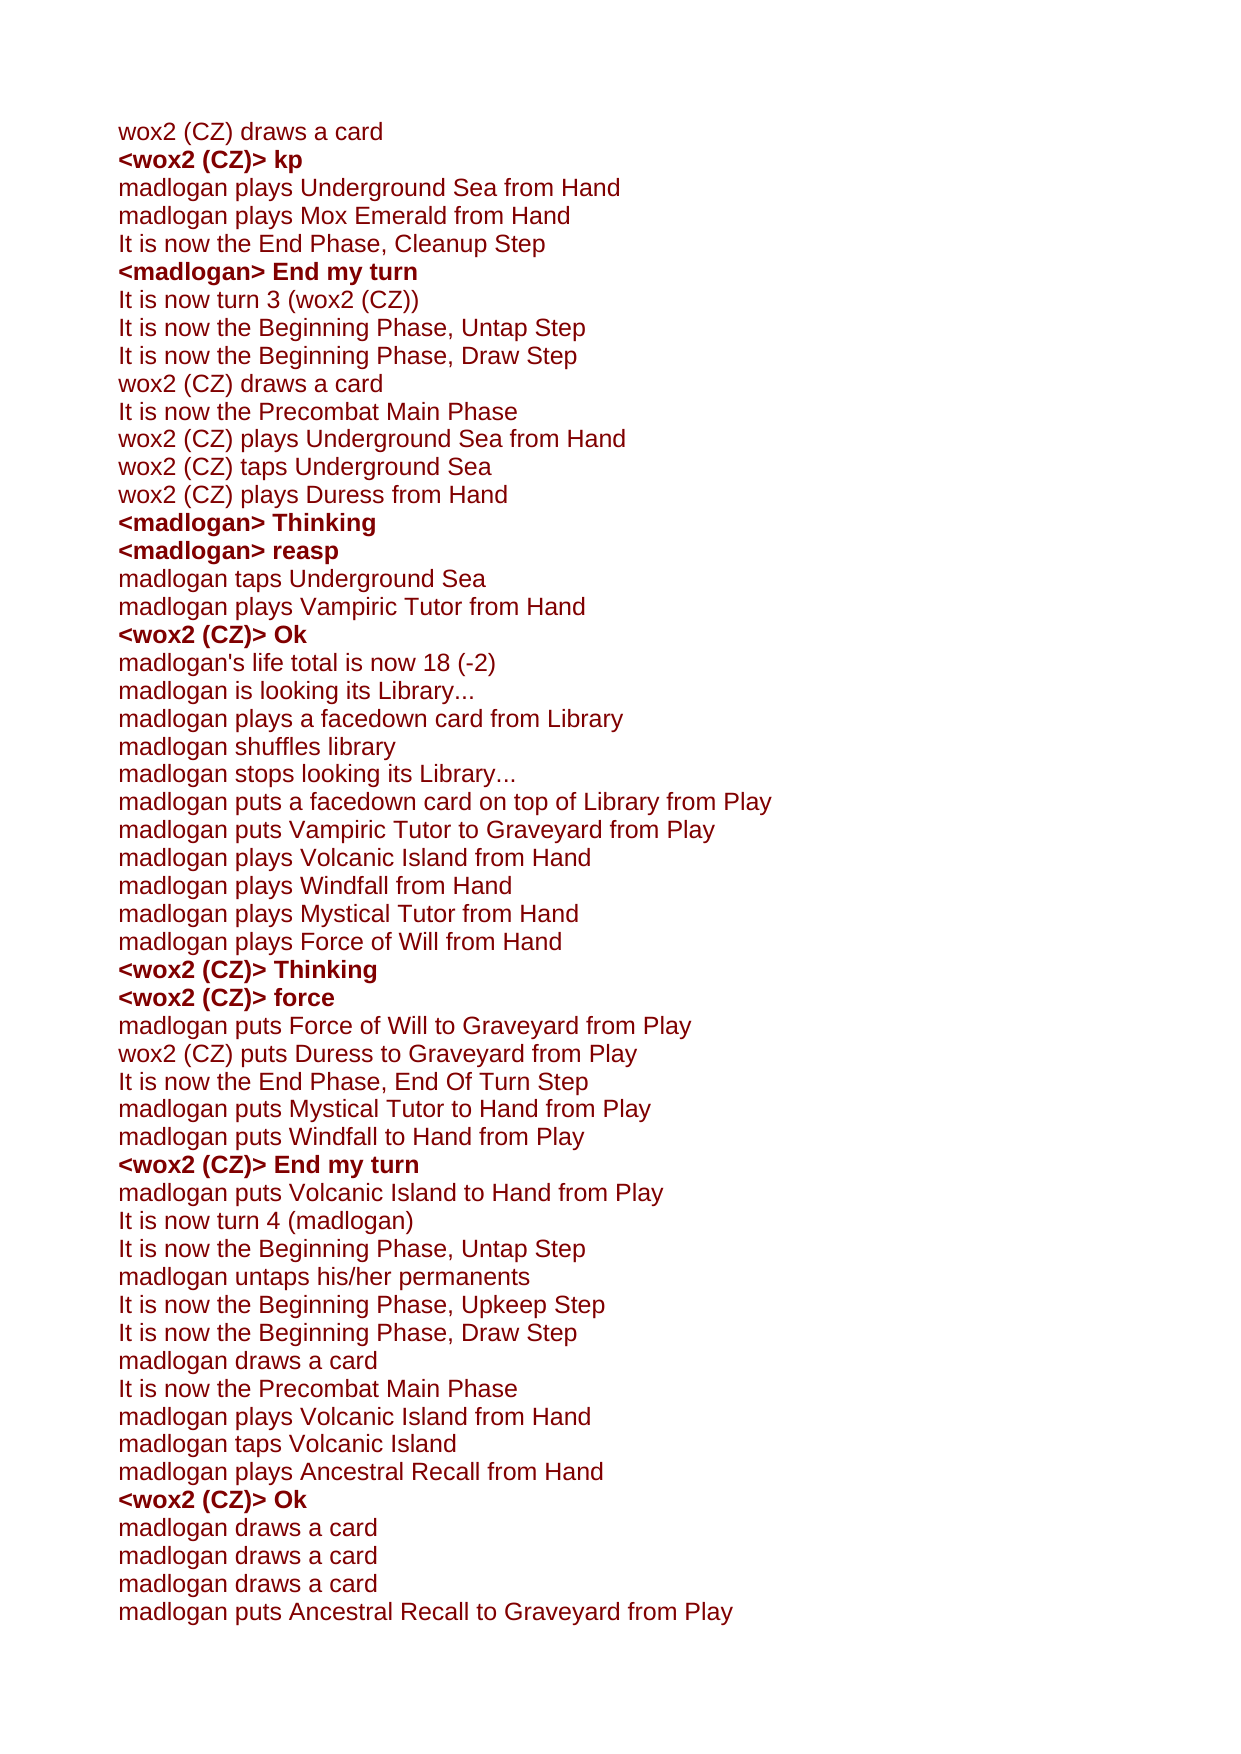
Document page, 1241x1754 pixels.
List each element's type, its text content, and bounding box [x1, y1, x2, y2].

text wox2 (CZ) plays Underground Sea from Hand [118, 425, 1122, 453]
text madlogan plays Mystical Tutor from Hand [118, 900, 1122, 928]
text <wox2 (CZ)> Ok [118, 621, 1122, 648]
text madlogan draws a card [118, 1346, 1122, 1374]
text madlogan plays Volcanic Island from Hand [118, 844, 1122, 872]
text It is now the Precombat Main Phase [118, 397, 1122, 425]
text madlogan puts Windfall to Hand from Play [118, 1123, 1122, 1151]
text madlogan plays Force of Will from Hand [118, 928, 1122, 956]
text madlogan plays Windfall from Hand [118, 872, 1122, 900]
text <wox2 (CZ)> kp [118, 146, 1122, 174]
text madlogan's life total is now 18 (-2) [118, 648, 1122, 676]
text madlogan shuffles library [118, 732, 1122, 760]
text madlogan plays Mox Emerald from Hand [118, 202, 1122, 230]
text wox2 (CZ) draws a card [118, 369, 1122, 397]
text wox2 (CZ) plays Duress from Hand [118, 481, 1122, 509]
text madlogan puts a facedown card on top of Library from Play [118, 788, 1122, 816]
text madlogan untaps his/her permanents [118, 1263, 1122, 1291]
text madlogan puts Vampiric Tutor to Graveyard from Play [118, 816, 1122, 844]
text <wox2 (CZ)> Thinking [118, 956, 1122, 983]
text madlogan plays Underground Sea from Hand [118, 174, 1122, 202]
text madlogan plays Volcanic Island from Hand [118, 1402, 1122, 1430]
text madlogan plays a facedown card from Library [118, 704, 1122, 732]
text wox2 (CZ) taps Underground Sea [118, 453, 1122, 481]
text madlogan puts Volcanic Island to Hand from Play [118, 1179, 1122, 1207]
text madlogan draws a card [118, 1514, 1122, 1542]
text wox2 (CZ) draws a card [118, 118, 1122, 146]
text madlogan taps Volcanic Island [118, 1430, 1122, 1458]
text madlogan puts Force of Will to Graveyard from Play [118, 1011, 1122, 1039]
text It is now the End Phase, End Of Turn Step [118, 1067, 1122, 1095]
text It is now the Beginning Phase, Untap Step [118, 313, 1122, 341]
text <madlogan> reasp [118, 537, 1122, 565]
text madlogan puts Ancestral Recall to Graveyard from Play [118, 1598, 1122, 1626]
text wox2 (CZ) puts Duress to Graveyard from Play [118, 1039, 1122, 1067]
text It is now the Beginning Phase, Untap Step [118, 1235, 1122, 1263]
text It is now the End Phase, Cleanup Step [118, 230, 1122, 258]
text It is now turn 4 (madlogan) [118, 1207, 1122, 1235]
text madlogan draws a card [118, 1542, 1122, 1570]
text It is now turn 3 (wox2 (CZ)) [118, 286, 1122, 313]
text <madlogan> Thinking [118, 509, 1122, 537]
text madlogan plays Ancestral Recall from Hand [118, 1458, 1122, 1486]
text <madlogan> End my turn [118, 258, 1122, 286]
text madlogan taps Underground Sea [118, 565, 1122, 593]
text madlogan stops looking its Library... [118, 760, 1122, 788]
text madlogan puts Mystical Tutor to Hand from Play [118, 1095, 1122, 1123]
text madlogan plays Vampiric Tutor from Hand [118, 593, 1122, 621]
text <wox2 (CZ)> End my turn [118, 1151, 1122, 1179]
text madlogan is looking its Library... [118, 676, 1122, 704]
text madlogan draws a card [118, 1570, 1122, 1598]
text It is now the Beginning Phase, Upkeep Step [118, 1291, 1122, 1318]
text <wox2 (CZ)> force [118, 983, 1122, 1011]
text <wox2 (CZ)> Ok [118, 1486, 1122, 1514]
text It is now the Beginning Phase, Draw Step [118, 1318, 1122, 1346]
text It is now the Precombat Main Phase [118, 1374, 1122, 1402]
text It is now the Beginning Phase, Draw Step [118, 341, 1122, 369]
